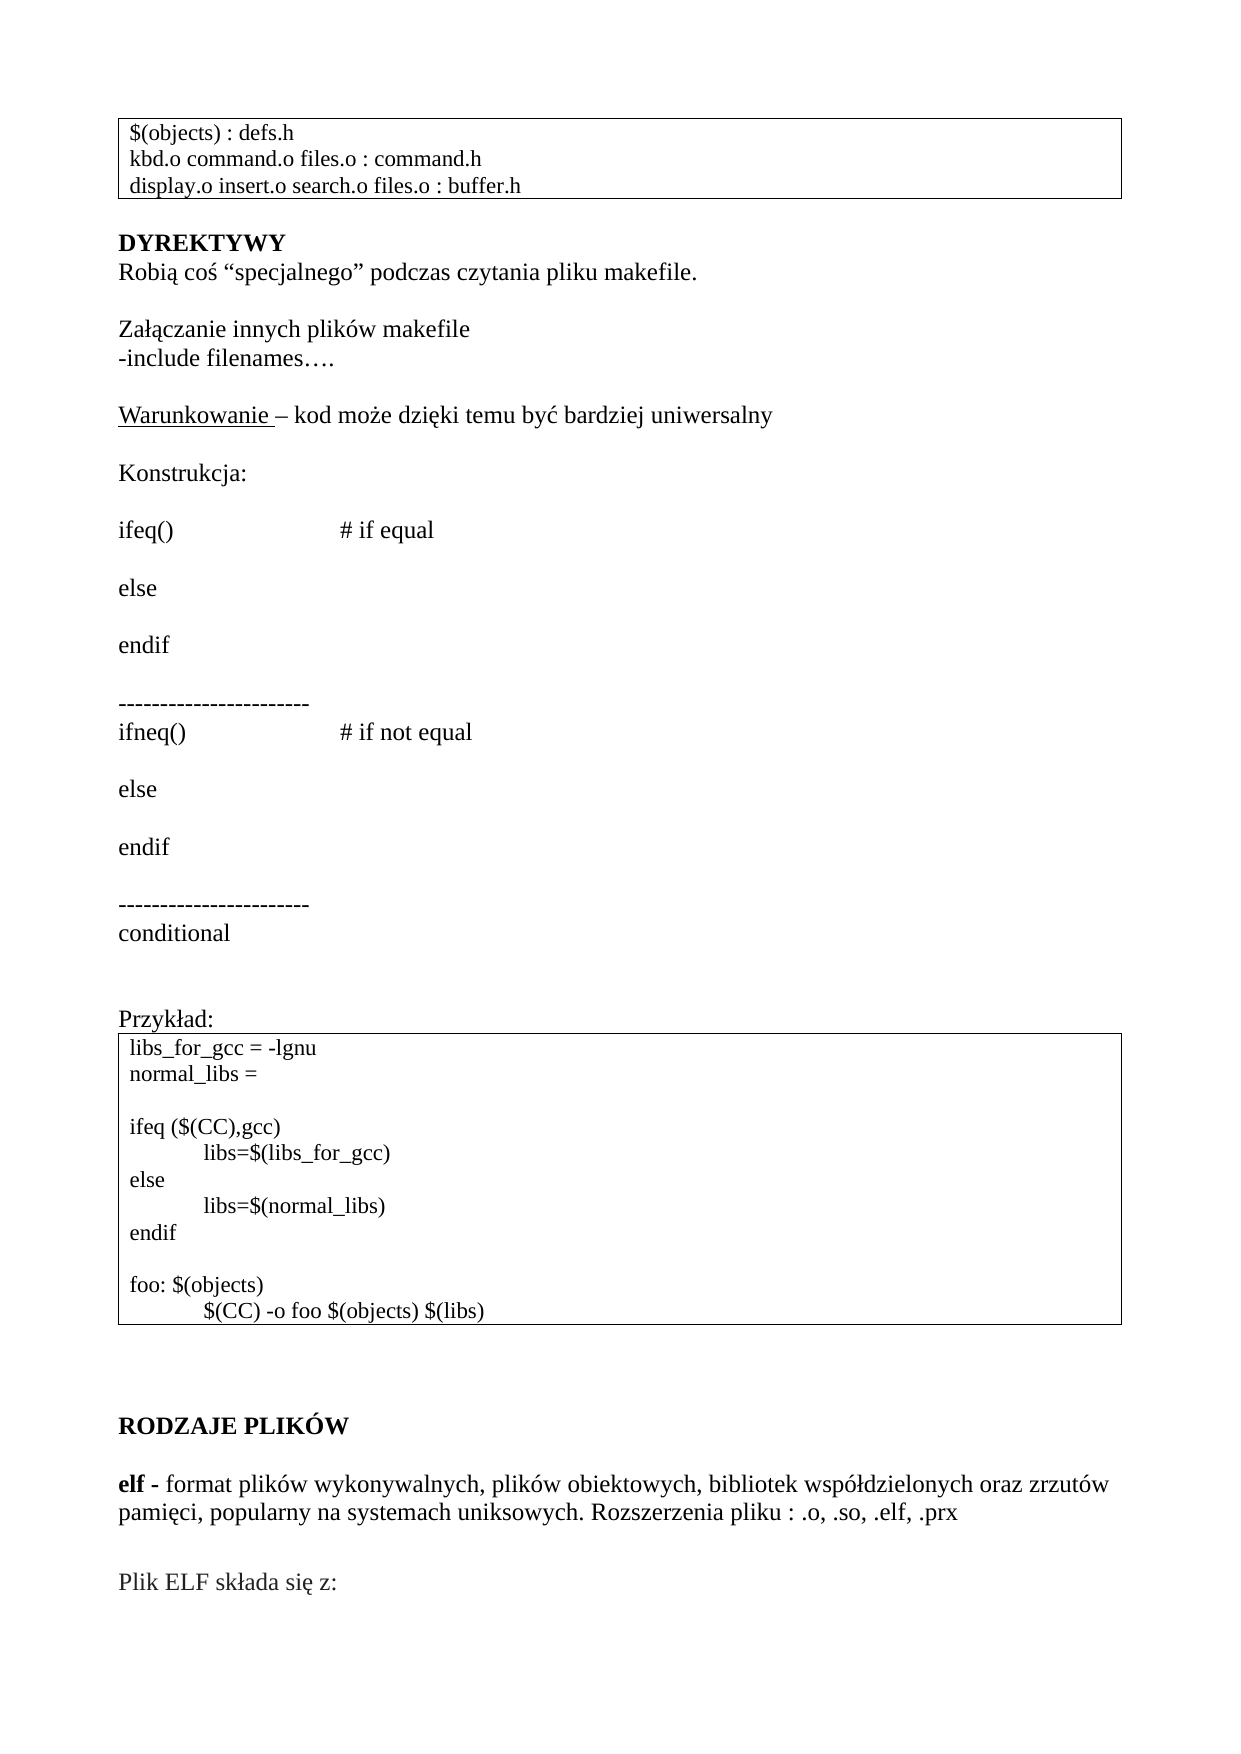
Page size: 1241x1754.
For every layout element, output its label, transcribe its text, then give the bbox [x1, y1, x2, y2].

text elf - format plików wykonywalnych, plików obiektowych, bibliotek współdzielonych oraz zrzutów pamięci, popularny na systemach uniksowych. Rozszerzenia pliku : .o, .so, .elf, .prx [118, 1469, 1122, 1526]
text Załączanie innych plików makefile [118, 314, 1122, 343]
text conditional [118, 918, 1122, 947]
text ----------------------- [118, 688, 1122, 717]
text else [118, 774, 1122, 803]
text Przykład: [118, 1004, 1122, 1033]
text -include filenames…. [118, 343, 1122, 372]
text ifneq() # if not equal [118, 717, 1122, 746]
text Warunkowanie – kod może dzięki temu być bardziej uniwersalny [118, 401, 1122, 429]
text Plik ELF składa się z: [118, 1567, 1122, 1596]
text endif [118, 631, 1122, 659]
table_header libs_for_gcc = -lgnu normal_libs = ifeq ($(CC),gcc) libs=$(libs_for_gcc) else libs=$(normal_libs) endif foo: $(objects) $(CC) -o foo $(objects) $(libs) [119, 1034, 1121, 1324]
text endif [118, 832, 1122, 861]
text ----------------------- [118, 889, 1122, 918]
text Robią coś “specjalnego” podczas czytania pliku makefile. [118, 257, 1122, 286]
text DYREKTYWY [118, 228, 1122, 257]
text Konstrukcja: [118, 458, 1122, 487]
text else [118, 573, 1122, 602]
table_header $(objects) : defs.h kbd.o command.o files.o : command.h display.o insert.o search.o files.o : buffer.h [119, 119, 1121, 198]
text ifeq() # if equal [118, 516, 1122, 544]
text RODZAJE PLIKÓW [118, 1411, 1122, 1440]
